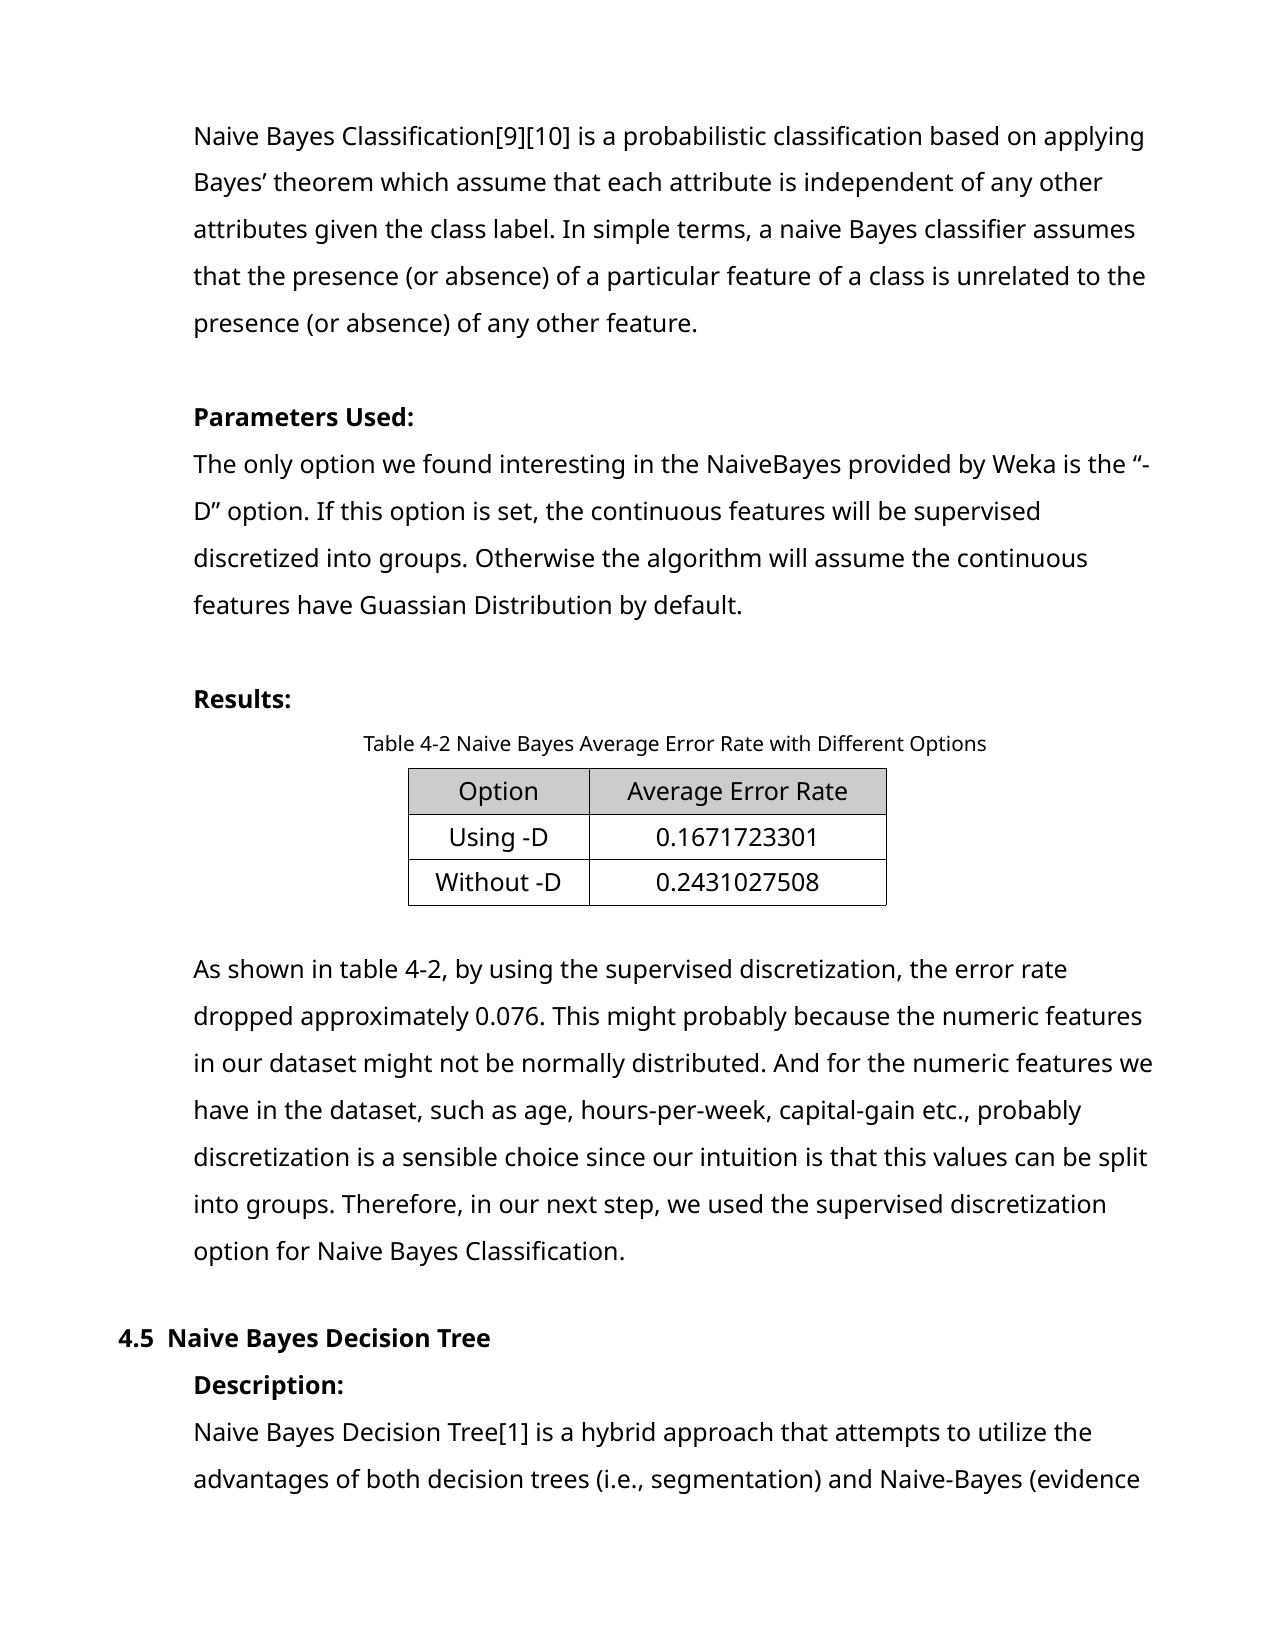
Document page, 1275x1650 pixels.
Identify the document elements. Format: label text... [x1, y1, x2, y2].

text The only option we found interesting in the NaiveBayes provided by Weka is the “-D” option. If this option is set, the continuous features will be supervised discretized into groups. Otherwise the algorithm will assume the continuous features have Guassian Distribution by default. [193, 447, 1157, 622]
text As shown in table 4-2, by using the supervised discretization, the error rate dropped approximately 0.076. This might probably because the numeric features in our dataset might not be normally distributed. And for the numeric features we have in the dataset, such as age, hours-per-week, capital-gain etc., probably discretization is a sensible choice since our intuition is that this values can be split into groups. Therefore, in our next step, we used the supervised discretization option for Naive Bayes Classification. [193, 952, 1157, 1268]
text Table 4-2 Naive Bayes Average Error Rate with Different Options [193, 729, 1157, 757]
table_header Average Error Rate [590, 769, 886, 814]
text Results: [193, 682, 1157, 716]
text 4.5 Naive Bayes Decision Tree [118, 1320, 1157, 1354]
text Naive Bayes Decision Tree[1] is a hybrid approach that attempts to utilize the advantages of both decision trees (i.e., segmentation) and Naive-Bayes (evidence [193, 1414, 1157, 1495]
text Description: [193, 1367, 1157, 1401]
text Parameters Used: [193, 400, 1157, 434]
table_cell 0.1671723301 [590, 815, 886, 859]
text Naive Bayes Classification[9][10] is a probabilistic classification based on applying Bayes’ theorem which assume that each attribute is independent of any other attributes given the class label. In simple terms, a naive Bayes classifier assumes that the presence (or absence) of a particular feature of a class is unrelated to the presence (or absence) of any other feature. [193, 118, 1157, 340]
table_cell Using -D [409, 815, 589, 859]
table_cell Without -D [409, 860, 589, 905]
table_header Option [409, 769, 589, 814]
table_cell 0.2431027508 [590, 860, 886, 905]
